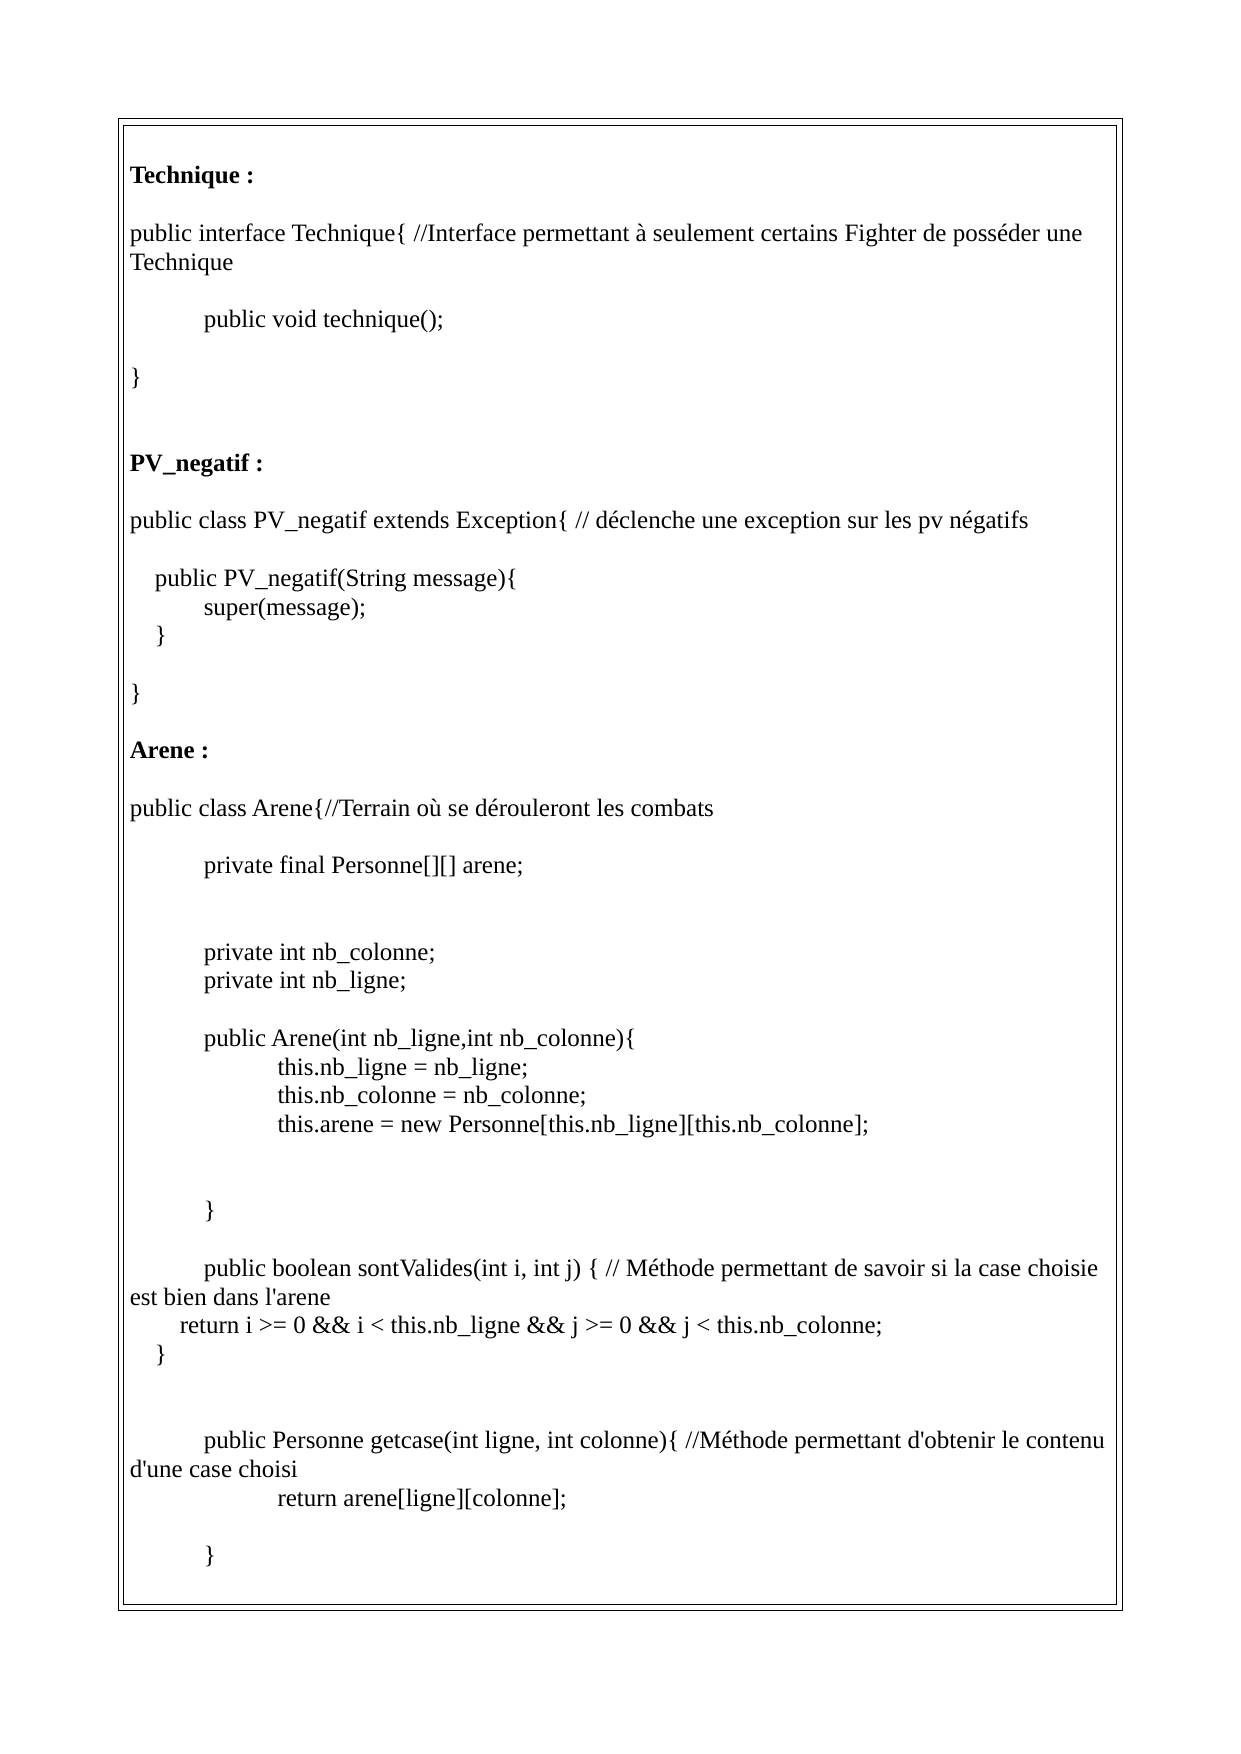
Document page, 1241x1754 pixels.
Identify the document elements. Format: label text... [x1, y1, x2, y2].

table_header Technique : public interface Technique{ //Interface permettant à seulement certains Fighter de posséder une Technique public void technique(); } PV_negatif : public class PV_negatif extends Exception{ // déclenche une exception sur les pv négatifs public PV_negatif(String message){ super(message); } } Arene : public class Arene{//Terrain où se dérouleront les combats private final Personne[][] arene; private int nb_colonne; private int nb_ligne; public Arene(int nb_ligne,int nb_colonne){ this.nb_ligne = nb_ligne; this.nb_colonne = nb_colonne; this.arene = new Personne[this.nb_ligne][this.nb_colonne]; } public boolean sontValides(int i, int j) { // Méthode permettant de savoir si la case choisie est bien dans l'arene return i >= 0 && i < this.nb_ligne && j >= 0 && j < this.nb_colonne; } public Personne getcase(int ligne, int colonne){ //Méthode permettant d'obtenir le contenu d'une case choisi return arene[ligne][colonne]; } [124, 126, 1116, 1604]
table_header Copier / coller vos classes et interfaces à partir d'ici : [119, 119, 1122, 1610]
